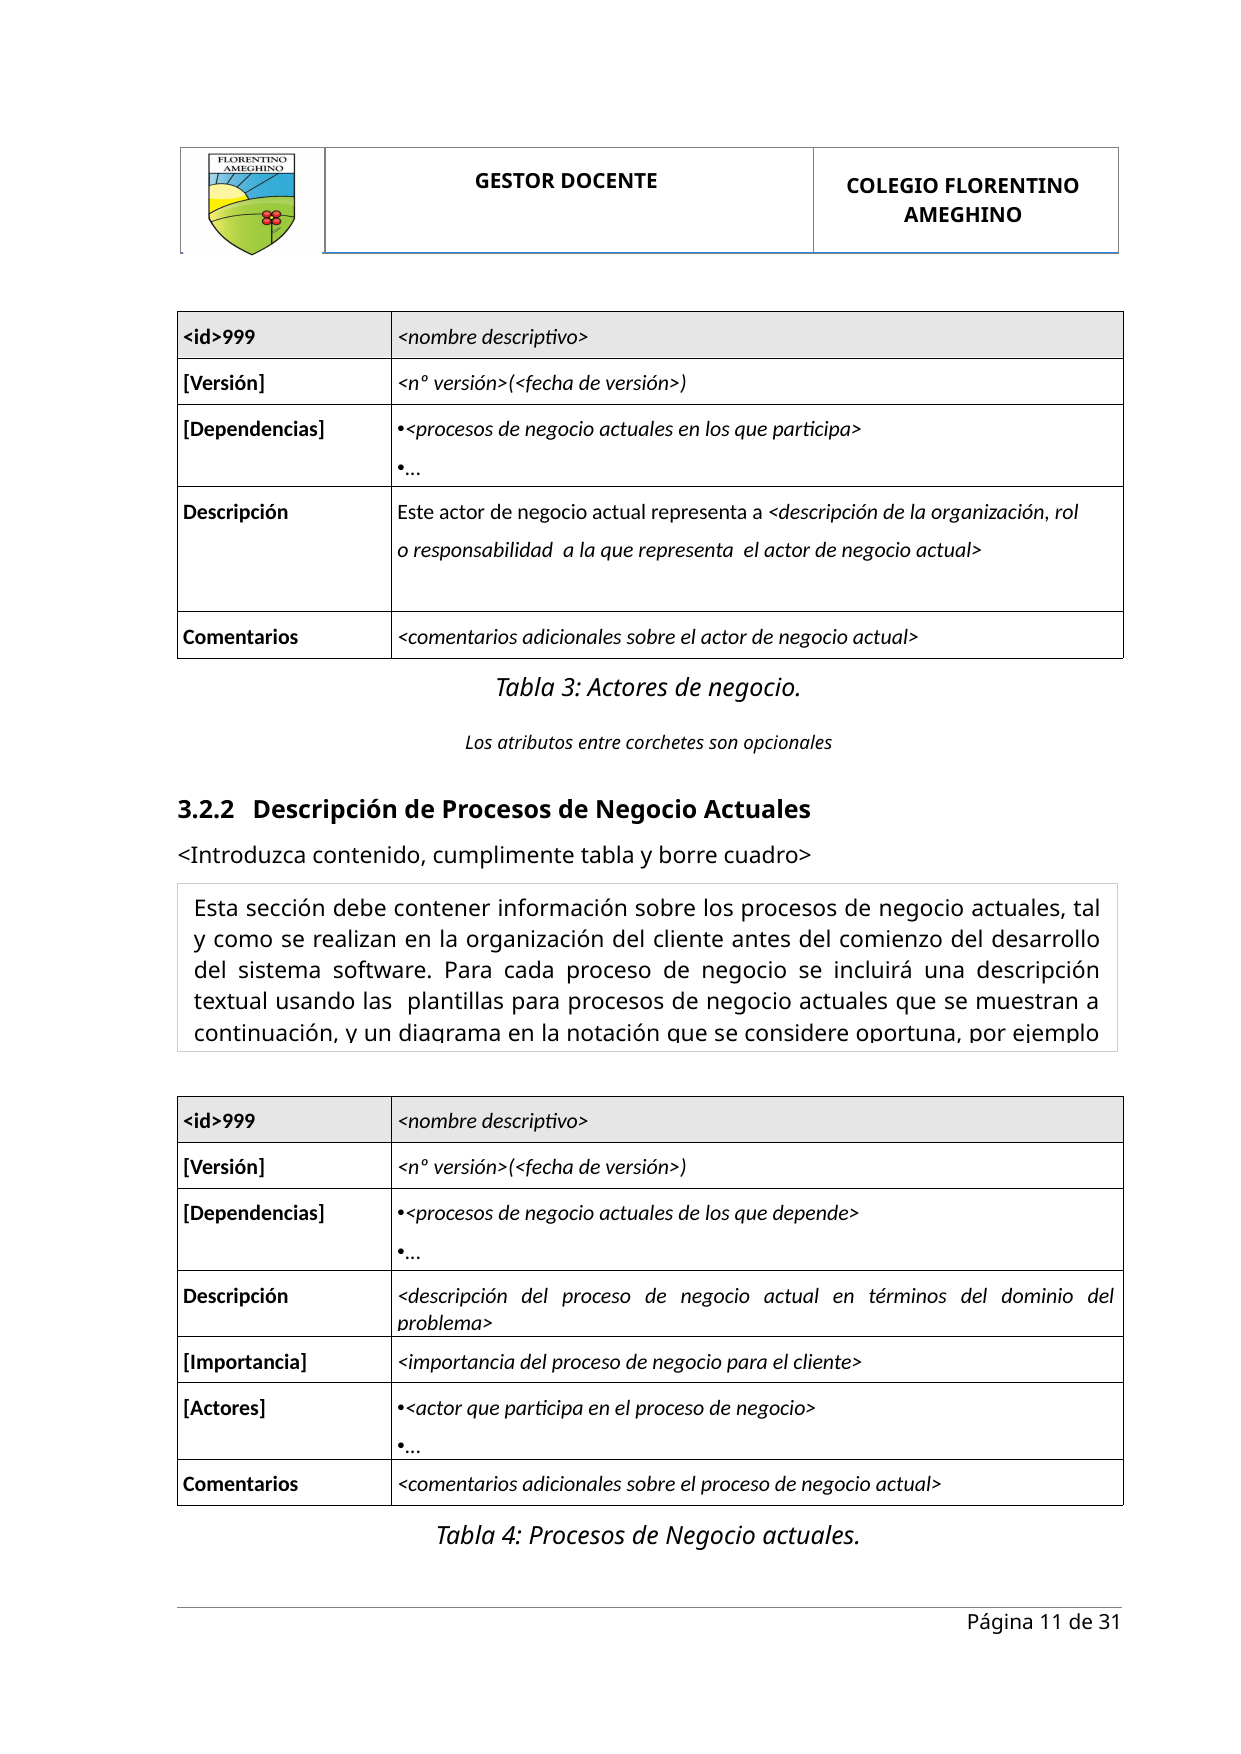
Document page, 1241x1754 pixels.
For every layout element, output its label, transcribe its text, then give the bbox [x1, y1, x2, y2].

table_cell [Actores] [178, 1383, 391, 1459]
text <Introduzca contenido, cumplimente tabla y borre cuadro> [177, 839, 1122, 870]
table_cell <nº versión>(<fecha de versión>) [392, 1143, 1123, 1188]
table_cell Comentarios [178, 612, 391, 657]
text Esta sección debe contener información sobre los procesos de negocio actuales, tal y como se realizan en la organización del cliente antes del comienzo del desarrollo del sistema software. Para cada proceso de negocio se incluirá una descripción textual usando las plantillas para procesos de negocio actuales que se muestran a continuación, y un diagrama en la notación que se considere oportuna, por ejemplo diagramas BPMN o diagramas de actividad UML. [194, 892, 1101, 1043]
table_cell Descripción [178, 487, 391, 611]
table_header <id>999 [178, 1097, 391, 1142]
table_cell <comentarios adicionales sobre el proceso de negocio actual> [392, 1460, 1123, 1505]
table_cell [Versión] [178, 359, 391, 403]
picture [183, 150, 323, 257]
text Tabla 4: Procesos de Negocio actuales. [177, 1517, 1122, 1552]
table_cell [Importancia] [178, 1337, 391, 1382]
table_cell <procesos de negocio actuales en los que participa> ... [392, 405, 1123, 486]
table_cell <importancia del proceso de negocio para el cliente> [392, 1337, 1123, 1382]
table_cell [Dependencias] [178, 1189, 391, 1270]
table_cell <procesos de negocio actuales de los que depende> ... [392, 1189, 1123, 1270]
table_cell [Versión] [178, 1143, 391, 1188]
table_cell Este actor de negocio actual representa a <descripción de la organización, rol o responsabilidad a la que representa el actor de negocio actual> [392, 487, 1123, 611]
text Los atributos entre corchetes son opcionales [177, 729, 1122, 755]
table_cell [Dependencias] [178, 405, 391, 486]
table_cell Descripción [178, 1271, 391, 1336]
table_cell <comentarios adicionales sobre el actor de negocio actual> [392, 612, 1123, 657]
table_cell <descripción del proceso de negocio actual en términos del dominio del problema> [392, 1271, 1123, 1336]
table_header <id>999 [178, 312, 391, 357]
table_cell <nº versión>(<fecha de versión>) [392, 359, 1123, 403]
table_cell Comentarios [178, 1460, 391, 1505]
subtitle Descripción de Procesos de Negocio Actuales [177, 792, 1122, 826]
table_header <nombre descriptivo> [392, 1097, 1123, 1142]
table_cell <actor que participa en el proceso de negocio> ... [392, 1383, 1123, 1459]
text Tabla 3: Actores de negocio. [177, 670, 1122, 704]
table_header <nombre descriptivo> [392, 312, 1123, 357]
